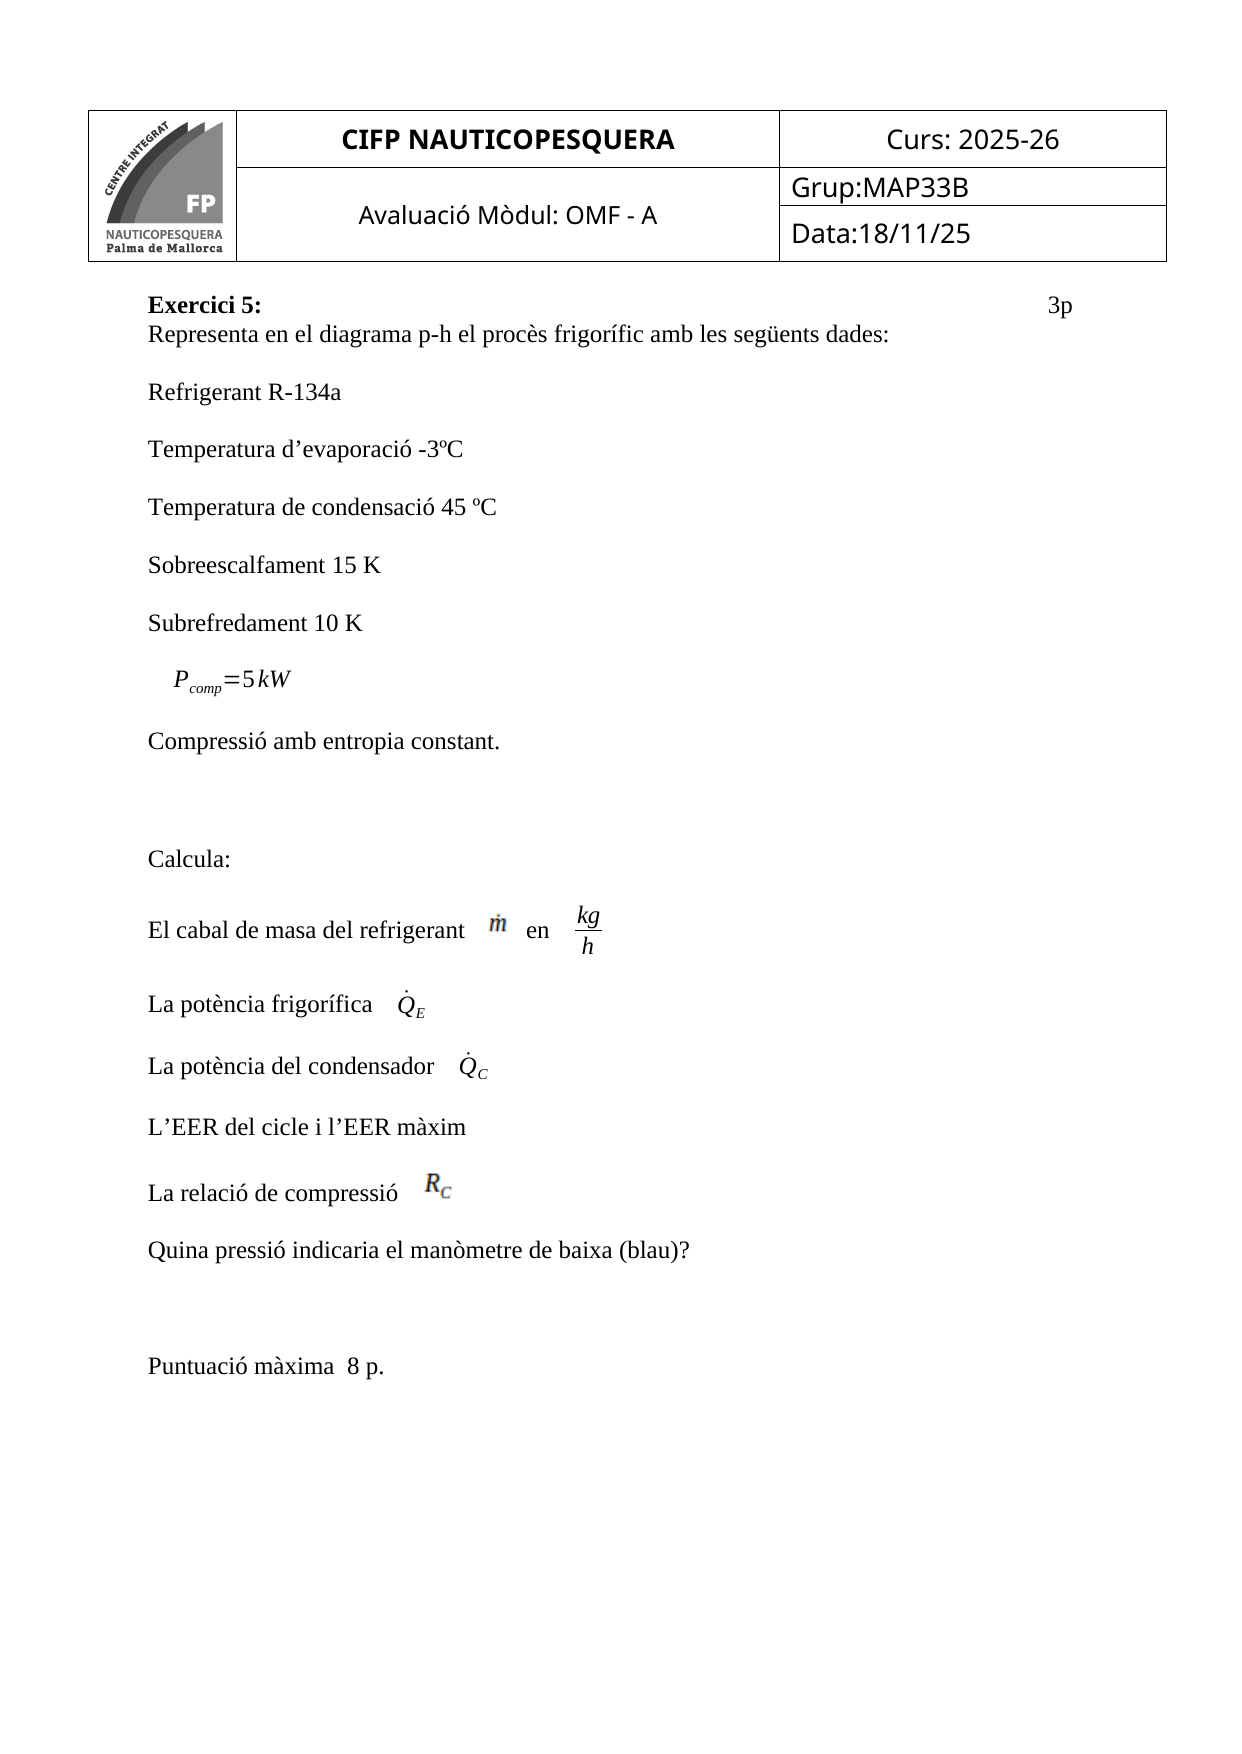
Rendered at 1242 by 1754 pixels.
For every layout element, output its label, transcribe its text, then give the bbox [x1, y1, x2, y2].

text Compressió amb entropia constant. [148, 726, 1094, 754]
text Temperatura de condensació 45 ºC [148, 492, 1094, 521]
text La potència frigorífica [148, 989, 1094, 1022]
text La relació de compressió [148, 1170, 1094, 1207]
text Temperatura d’evaporació -3ºC [148, 434, 1094, 463]
text L’EER del cicle i l’EER màxim [148, 1112, 1094, 1141]
text Representa en el diagrama p-h el procès frigorífic amb les següents dades: [148, 319, 1094, 348]
text Quina pressió indicaria el manòmetre de baixa (blau)? [148, 1236, 1094, 1264]
text Exercici 5: 3p [148, 290, 1094, 319]
picture [100, 111, 229, 260]
text Puntuació màxima 8 p. [148, 1351, 1094, 1379]
picture [417, 1170, 458, 1202]
text Subrefredament 10 K [148, 608, 1094, 636]
text Calcula: [148, 844, 1094, 872]
text Refrigerant R-134a [148, 377, 1094, 406]
text La potència del condensador [148, 1051, 1094, 1083]
text El cabal de masa del refrigerant en [148, 901, 1094, 960]
picture [483, 910, 514, 938]
text Sobreescalfament 15 K [148, 550, 1094, 579]
